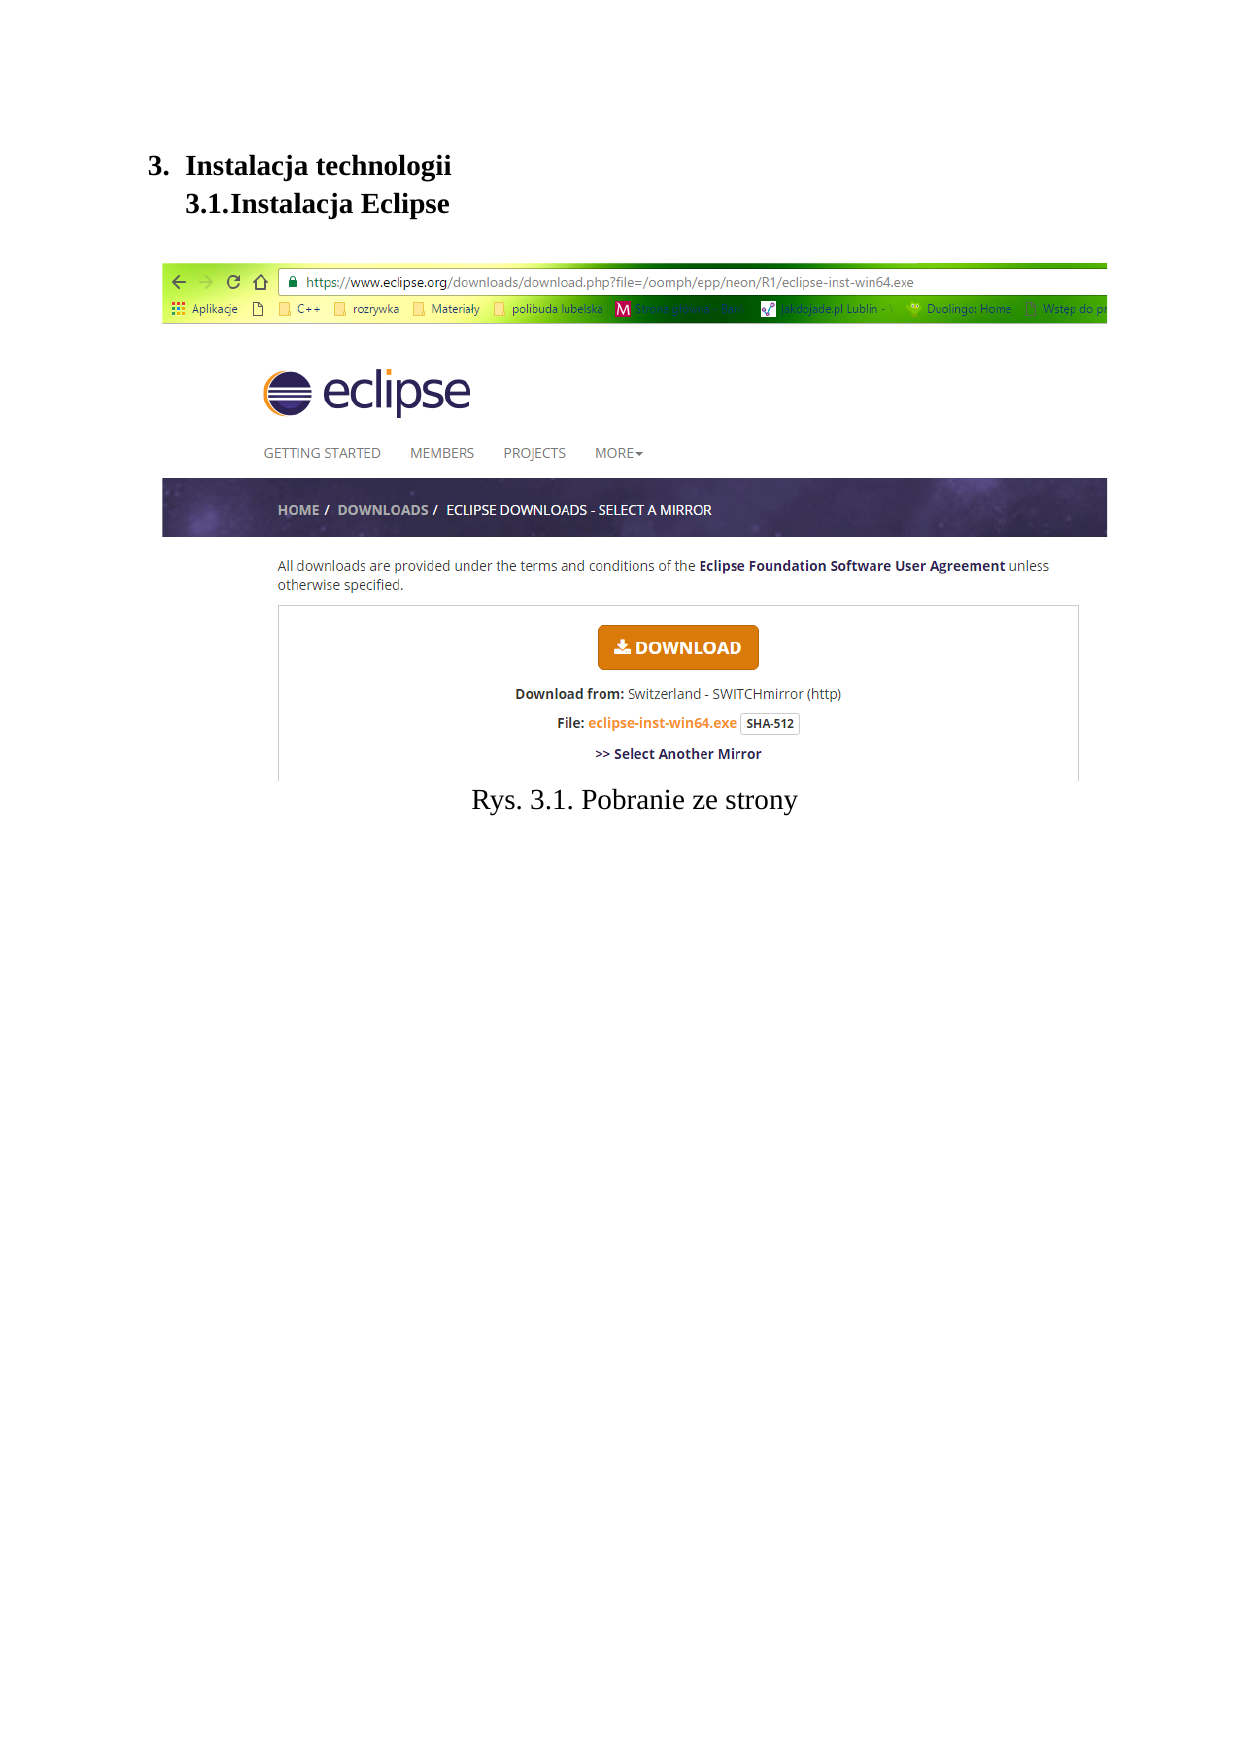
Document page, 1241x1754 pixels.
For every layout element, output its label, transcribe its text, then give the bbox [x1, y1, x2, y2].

list Instalacja technologii [148, 148, 1122, 181]
text Rys. 3.1. Pobranie ze strony [148, 782, 1122, 816]
picture [162, 263, 1108, 781]
list Instalacja Eclipse [185, 186, 1122, 220]
